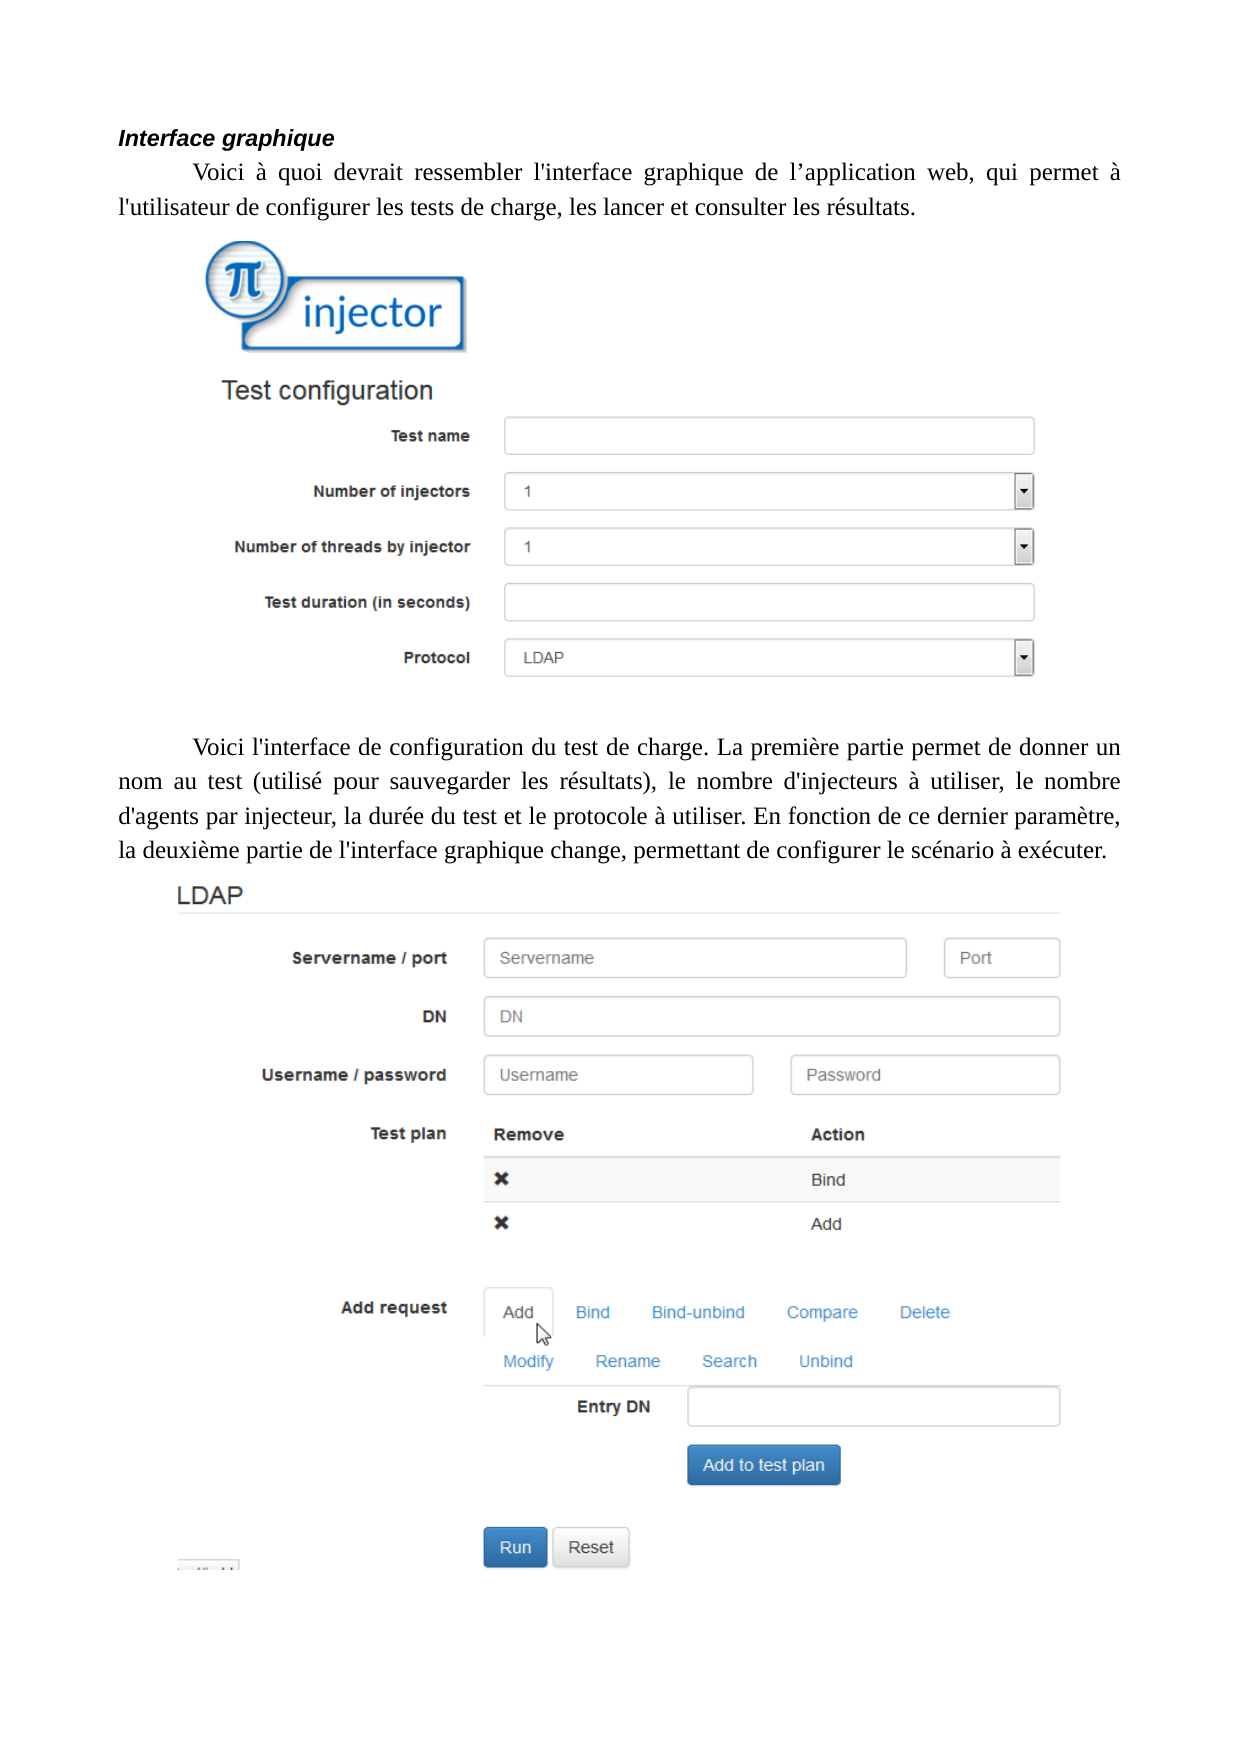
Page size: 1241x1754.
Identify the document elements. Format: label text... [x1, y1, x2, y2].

picture [177, 884, 1063, 1570]
picture [205, 241, 1035, 678]
text Voici à quoi devrait ressembler l'interface graphique de l’application web, qui permet à l'utilisateur de configurer les tests de charge, les lancer et consulter les résultats. [118, 157, 1122, 221]
subtitle Interface graphique [118, 124, 1122, 151]
text Voici l'interface de configuration du test de charge. La première partie permet de donner un nom au test (utilisé pour sauvegarder les résultats), le nombre d'injecteurs à utiliser, le nombre d'agents par injecteur, la durée du test et le protocole à utiliser. En fonction de ce dernier paramètre, la deuxième partie de l'interface graphique change, permettant de configurer le scénario à exécuter. [118, 732, 1122, 864]
